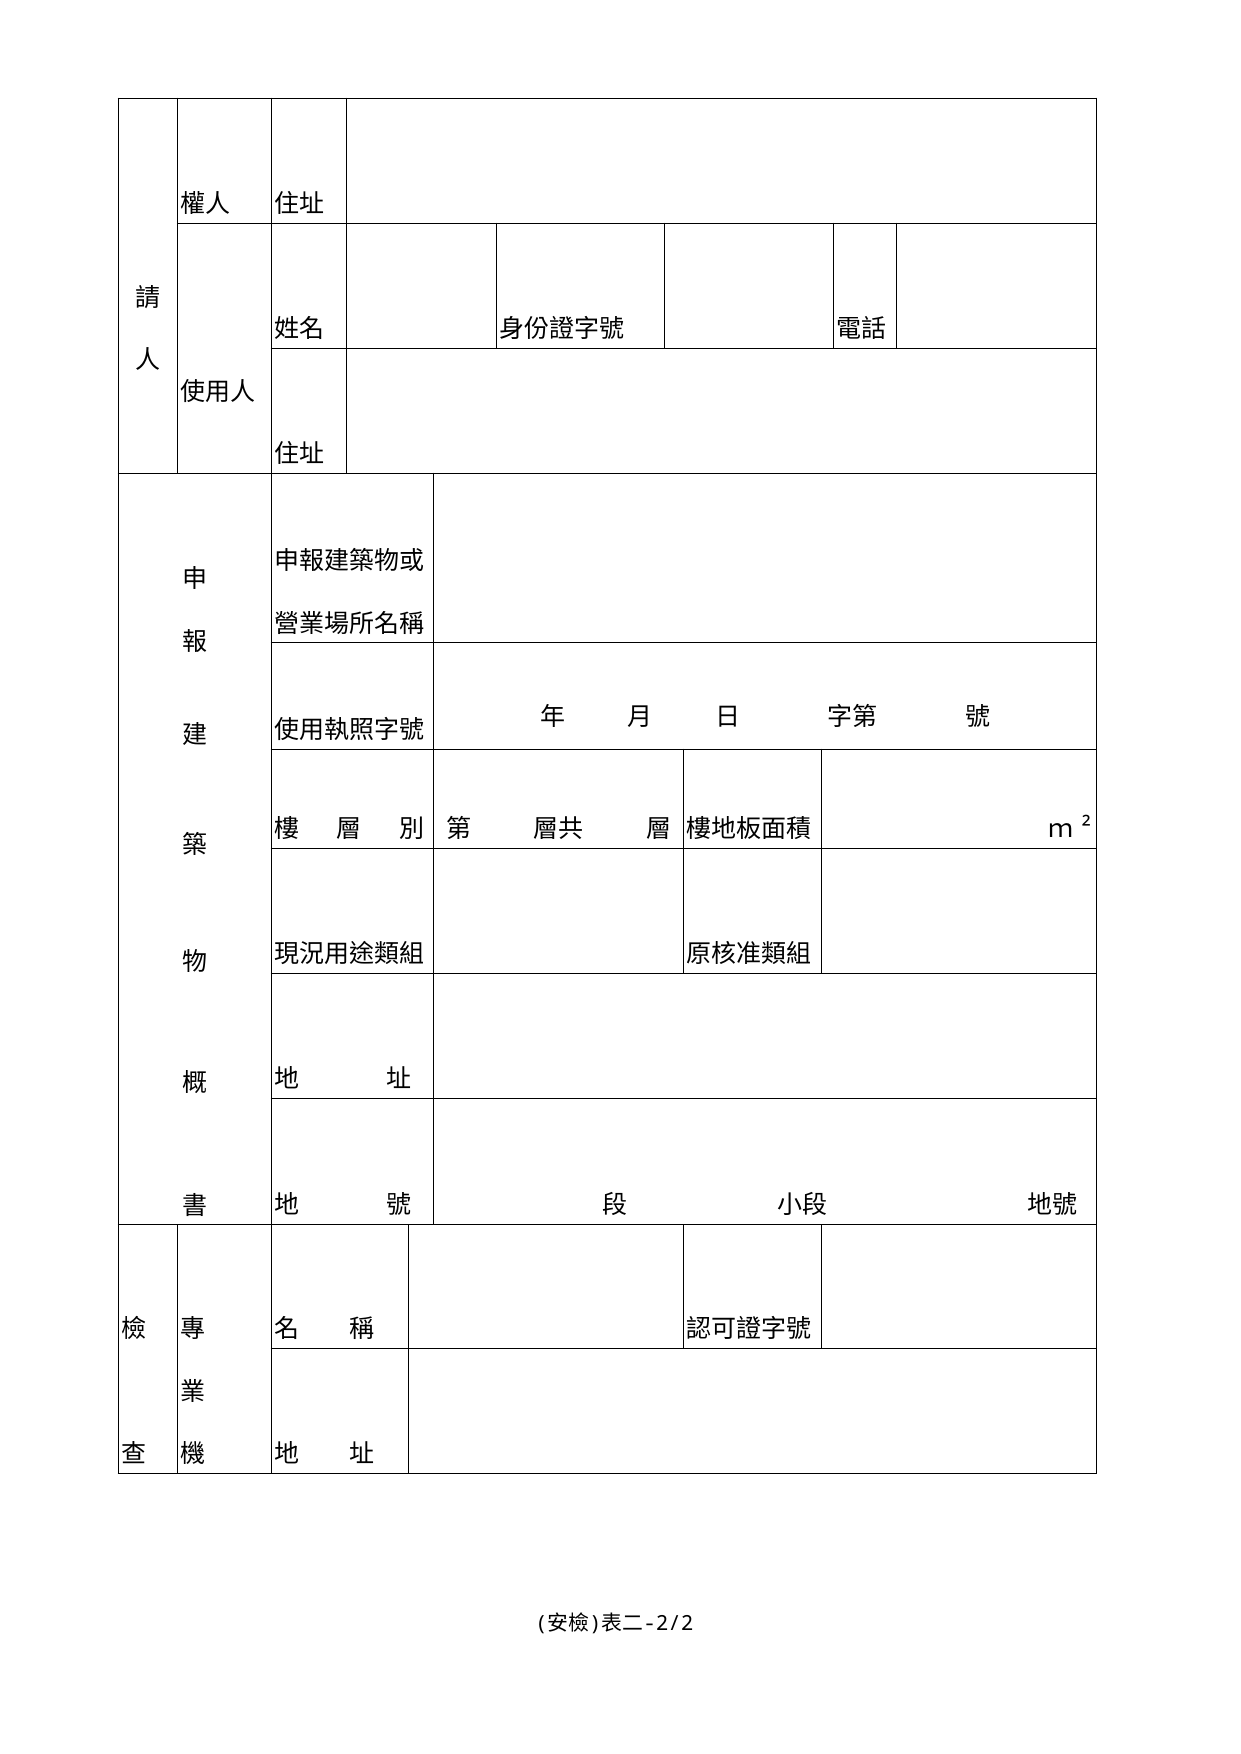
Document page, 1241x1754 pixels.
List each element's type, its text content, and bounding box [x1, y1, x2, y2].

table_cell 段 小段 地號 [434, 1099, 1096, 1224]
table_cell 第 層共 層 [434, 750, 683, 847]
table_cell [897, 224, 1096, 347]
table_cell [347, 224, 496, 347]
table_cell [665, 224, 833, 347]
table_cell ｍ² [822, 750, 1096, 847]
table_cell [347, 99, 1096, 222]
table_cell 住址 [272, 349, 346, 472]
table_cell 申 報 建 築 物 概 書 [119, 474, 271, 1224]
table_cell [409, 1349, 1096, 1472]
table_cell [434, 974, 1096, 1097]
table_cell 原核准類組 [684, 849, 821, 972]
table_cell 檢 查 人 [119, 1225, 177, 1472]
table_cell [822, 1225, 1096, 1347]
table_cell 現況用途類組 [272, 849, 433, 972]
table_cell [409, 1225, 683, 1347]
table_cell 專 業 機 構 [178, 1225, 271, 1472]
table_cell 名 稱 [272, 1225, 408, 1347]
table_cell 住址 [272, 99, 346, 222]
table_header 請 人 [119, 99, 177, 472]
table_cell [434, 849, 683, 972]
table_cell 年 月 日 字第 號 [434, 643, 1096, 748]
table_cell [434, 474, 1096, 642]
table_cell 使用人 [178, 224, 271, 472]
table_cell 申報建築物或營業場所名稱 [272, 474, 433, 642]
table_cell [347, 349, 1096, 472]
table_cell 姓名 [272, 224, 346, 347]
table_cell 地 號 [272, 1099, 433, 1224]
table_header 權人 [178, 99, 271, 222]
table_cell 樓 層 別 [272, 750, 433, 847]
table_cell 使用執照字號 [272, 643, 433, 748]
table_cell [822, 849, 1096, 972]
table_cell 認可證字號 [684, 1225, 821, 1347]
table_cell 身份證字號 [497, 224, 664, 347]
table_cell 電話 [834, 224, 896, 347]
table_cell 樓地板面積 [684, 750, 821, 847]
table_cell 地 址 [272, 1349, 408, 1472]
table_cell 地 址 [272, 974, 433, 1097]
